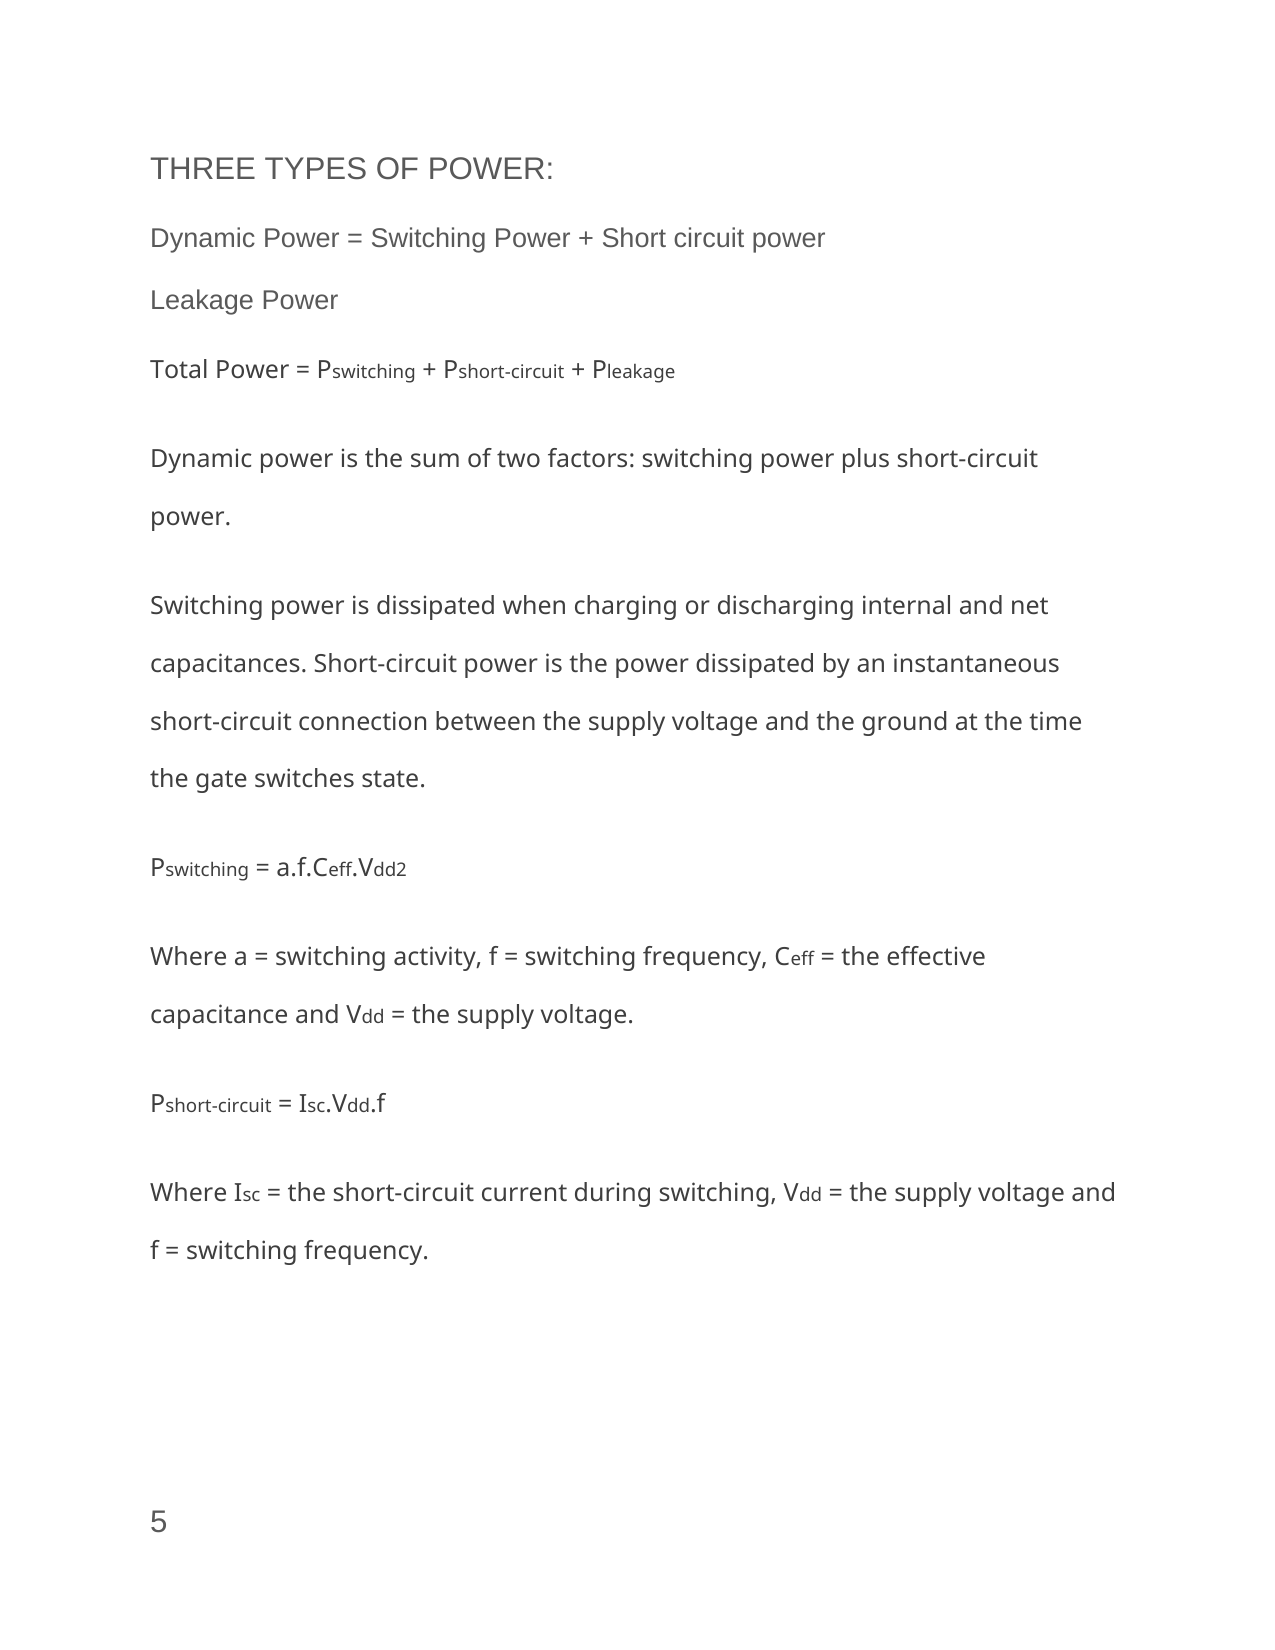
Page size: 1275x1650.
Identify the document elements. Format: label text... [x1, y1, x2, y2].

text Dynamic Power = Switching Power + Short circuit power [150, 222, 1125, 253]
text Dynamic power is the sum of two factors: switching power plus short-circuit power. [150, 441, 1125, 532]
text Where Isc = the short-circuit current during switching, Vdd = the supply voltage and f = switching frequency. [150, 1175, 1125, 1267]
text Pshort-circuit = Isc.Vdd.f [150, 1086, 1125, 1120]
text Pswitching = a.f.Ceff.Vdd2 [150, 850, 1125, 884]
text THREE TYPES OF POWER: [150, 150, 1125, 186]
text Leakage Power [150, 284, 1125, 316]
text Where a = switching activity, f = switching frequency, Ceff = the effective capacitance and Vdd = the supply voltage. [150, 939, 1125, 1031]
text Total Power = Pswitching + Pshort-circuit + Pleakage [150, 352, 1125, 386]
text Switching power is dissipated when charging or discharging internal and net capacitances. Short-circuit power is the power dissipated by an instantaneous short-circuit connection between the supply voltage and the ground at the time the gate switches state. [150, 587, 1125, 795]
